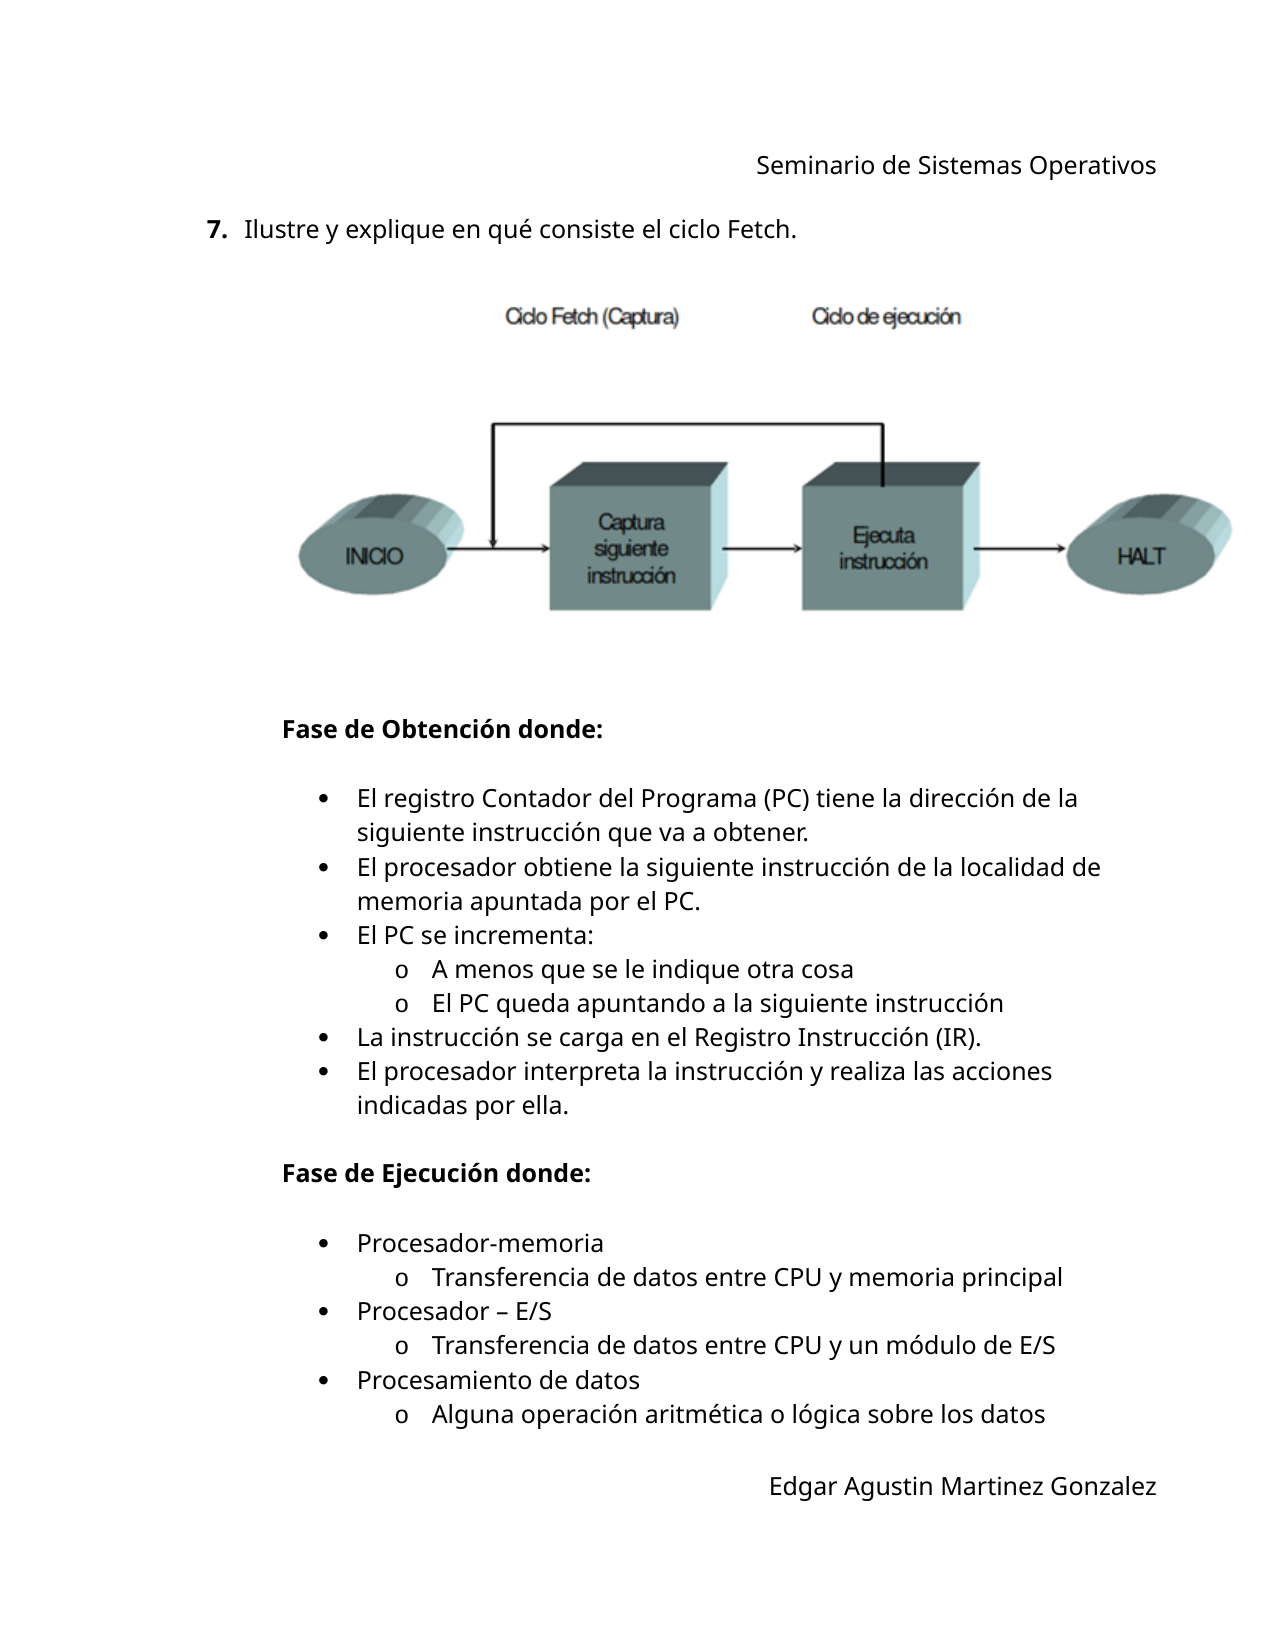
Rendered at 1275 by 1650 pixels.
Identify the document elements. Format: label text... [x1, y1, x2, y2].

list Procesador – E/S [319, 1294, 1157, 1328]
list Fase de Obtención donde: [282, 712, 1157, 746]
list Procesador-memoria [319, 1226, 1157, 1260]
list El PC se incrementa: [319, 917, 1157, 951]
list A menos que se le indique otra cosa [394, 951, 1157, 986]
list Transferencia de datos entre CPU y memoria principal [394, 1260, 1157, 1294]
list El procesador interpreta la instrucción y realiza las acciones indicadas por ella. [319, 1054, 1157, 1122]
list Ilustre y explique en qué consiste el ciclo Fetch. [207, 212, 1157, 246]
picture [281, 281, 1251, 642]
list El PC queda apuntando a la siguiente instrucción [394, 986, 1157, 1020]
list Transferencia de datos entre CPU y un módulo de E/S [394, 1328, 1157, 1362]
list Fase de Ejecución donde: [282, 1156, 1157, 1190]
list El procesador obtiene la siguiente instrucción de la localidad de memoria apuntada por el PC. [319, 849, 1157, 917]
list Alguna operación aritmética o lógica sobre los datos [394, 1396, 1157, 1431]
list La instrucción se carga en el Registro Instrucción (IR). [319, 1020, 1157, 1054]
list Procesamiento de datos [319, 1362, 1157, 1396]
list El registro Contador del Programa (PC) tiene la dirección de la siguiente instrucción que va a obtener. [319, 781, 1157, 849]
